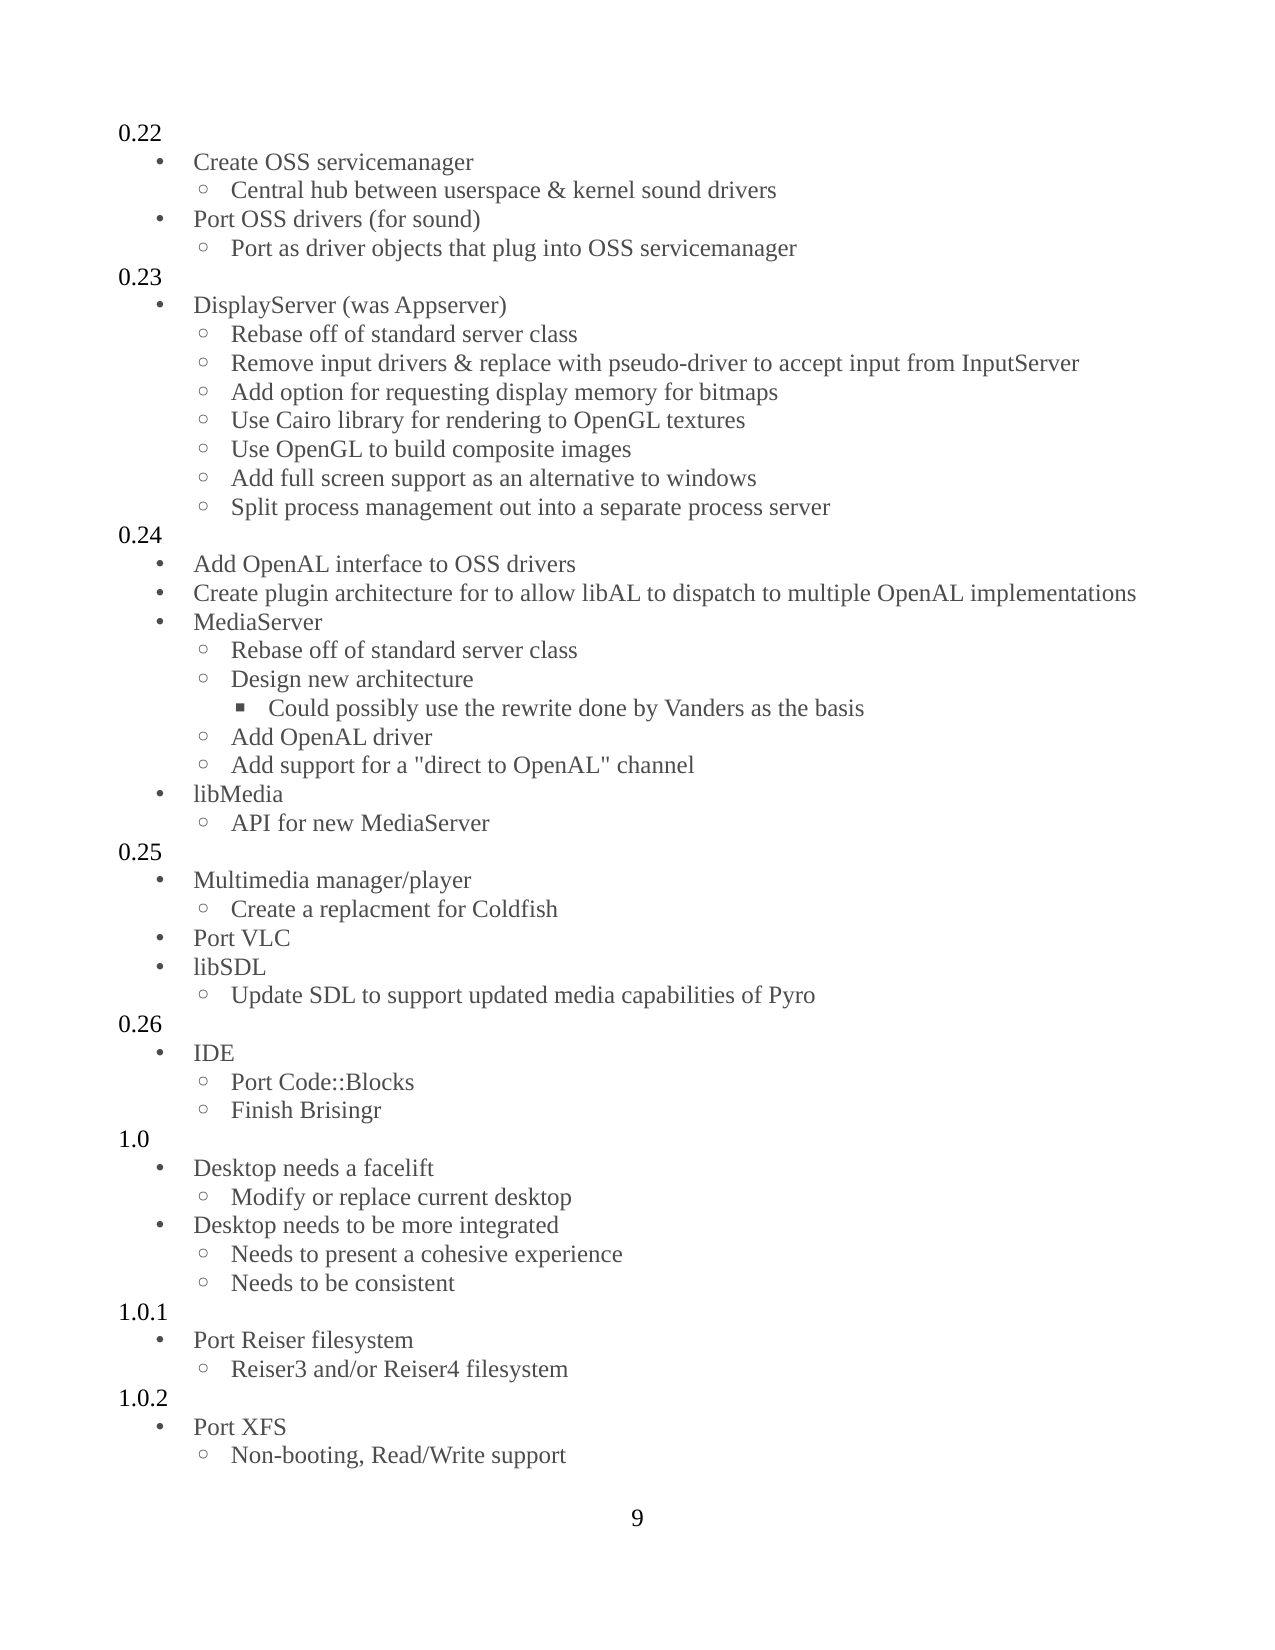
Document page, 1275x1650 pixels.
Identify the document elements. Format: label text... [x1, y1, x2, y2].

text 1.0 [118, 1124, 1157, 1153]
list Modify or replace current desktop [193, 1182, 1157, 1211]
list Port Reiser filesystem [156, 1326, 1157, 1354]
list Remove input drivers & replace with pseudo-driver to accept input from InputServer [193, 348, 1157, 377]
list DisplayServer (was Appserver) [156, 291, 1157, 319]
list Add OpenAL driver [193, 722, 1157, 751]
list Could possibly use the rewrite done by Vanders as the basis [231, 693, 1157, 722]
list Port XFS [156, 1412, 1157, 1441]
list Rebase off of standard server class [193, 636, 1157, 664]
list Use Cairo library for rendering to OpenGL textures [193, 406, 1157, 434]
text 1.0.1 [118, 1297, 1157, 1326]
text 1.0.2 [118, 1383, 1157, 1412]
list IDE [156, 1038, 1157, 1067]
list Central hub between userspace & kernel sound drivers [193, 176, 1157, 204]
list libSDL [156, 952, 1157, 981]
list API for new MediaServer [193, 808, 1157, 837]
list Reiser3 and/or Reiser4 filesystem [193, 1354, 1157, 1383]
list Add full screen support as an alternative to windows [193, 463, 1157, 492]
list Needs to present a cohesive experience [193, 1239, 1157, 1268]
list Port as driver objects that plug into OSS servicemanager [193, 233, 1157, 262]
list Rebase off of standard server class [193, 319, 1157, 348]
list Add option for requesting display memory for bitmaps [193, 377, 1157, 406]
list Create a replacment for Coldfish [193, 894, 1157, 923]
list Multimedia manager/player [156, 866, 1157, 894]
list Finish Brisingr [193, 1096, 1157, 1124]
list Non-booting, Read/Write support [193, 1441, 1157, 1469]
list Desktop needs a facelift [156, 1153, 1157, 1182]
list Port OSS drivers (for sound) [156, 204, 1157, 233]
list Split process management out into a separate process server [193, 492, 1157, 521]
list Add OpenAL interface to OSS drivers [156, 549, 1157, 578]
text 0.26 [118, 1009, 1157, 1038]
text 0.24 [118, 521, 1157, 549]
list Create OSS servicemanager [156, 147, 1157, 176]
list Port Code::Blocks [193, 1067, 1157, 1096]
list Desktop needs to be more integrated [156, 1211, 1157, 1239]
text 0.25 [118, 837, 1157, 866]
text 0.23 [118, 262, 1157, 291]
list Use OpenGL to build composite images [193, 434, 1157, 463]
list Design new architecture [193, 664, 1157, 693]
list Update SDL to support updated media capabilities of Pyro [193, 981, 1157, 1009]
list libMedia [156, 779, 1157, 808]
list MediaServer [156, 607, 1157, 636]
list Port VLC [156, 923, 1157, 952]
list Add support for a "direct to OpenAL" channel [193, 751, 1157, 779]
list Create plugin architecture for to allow libAL to dispatch to multiple OpenAL implementations [156, 578, 1157, 607]
text 0.22 [118, 118, 1157, 147]
list Needs to be consistent [193, 1268, 1157, 1297]
